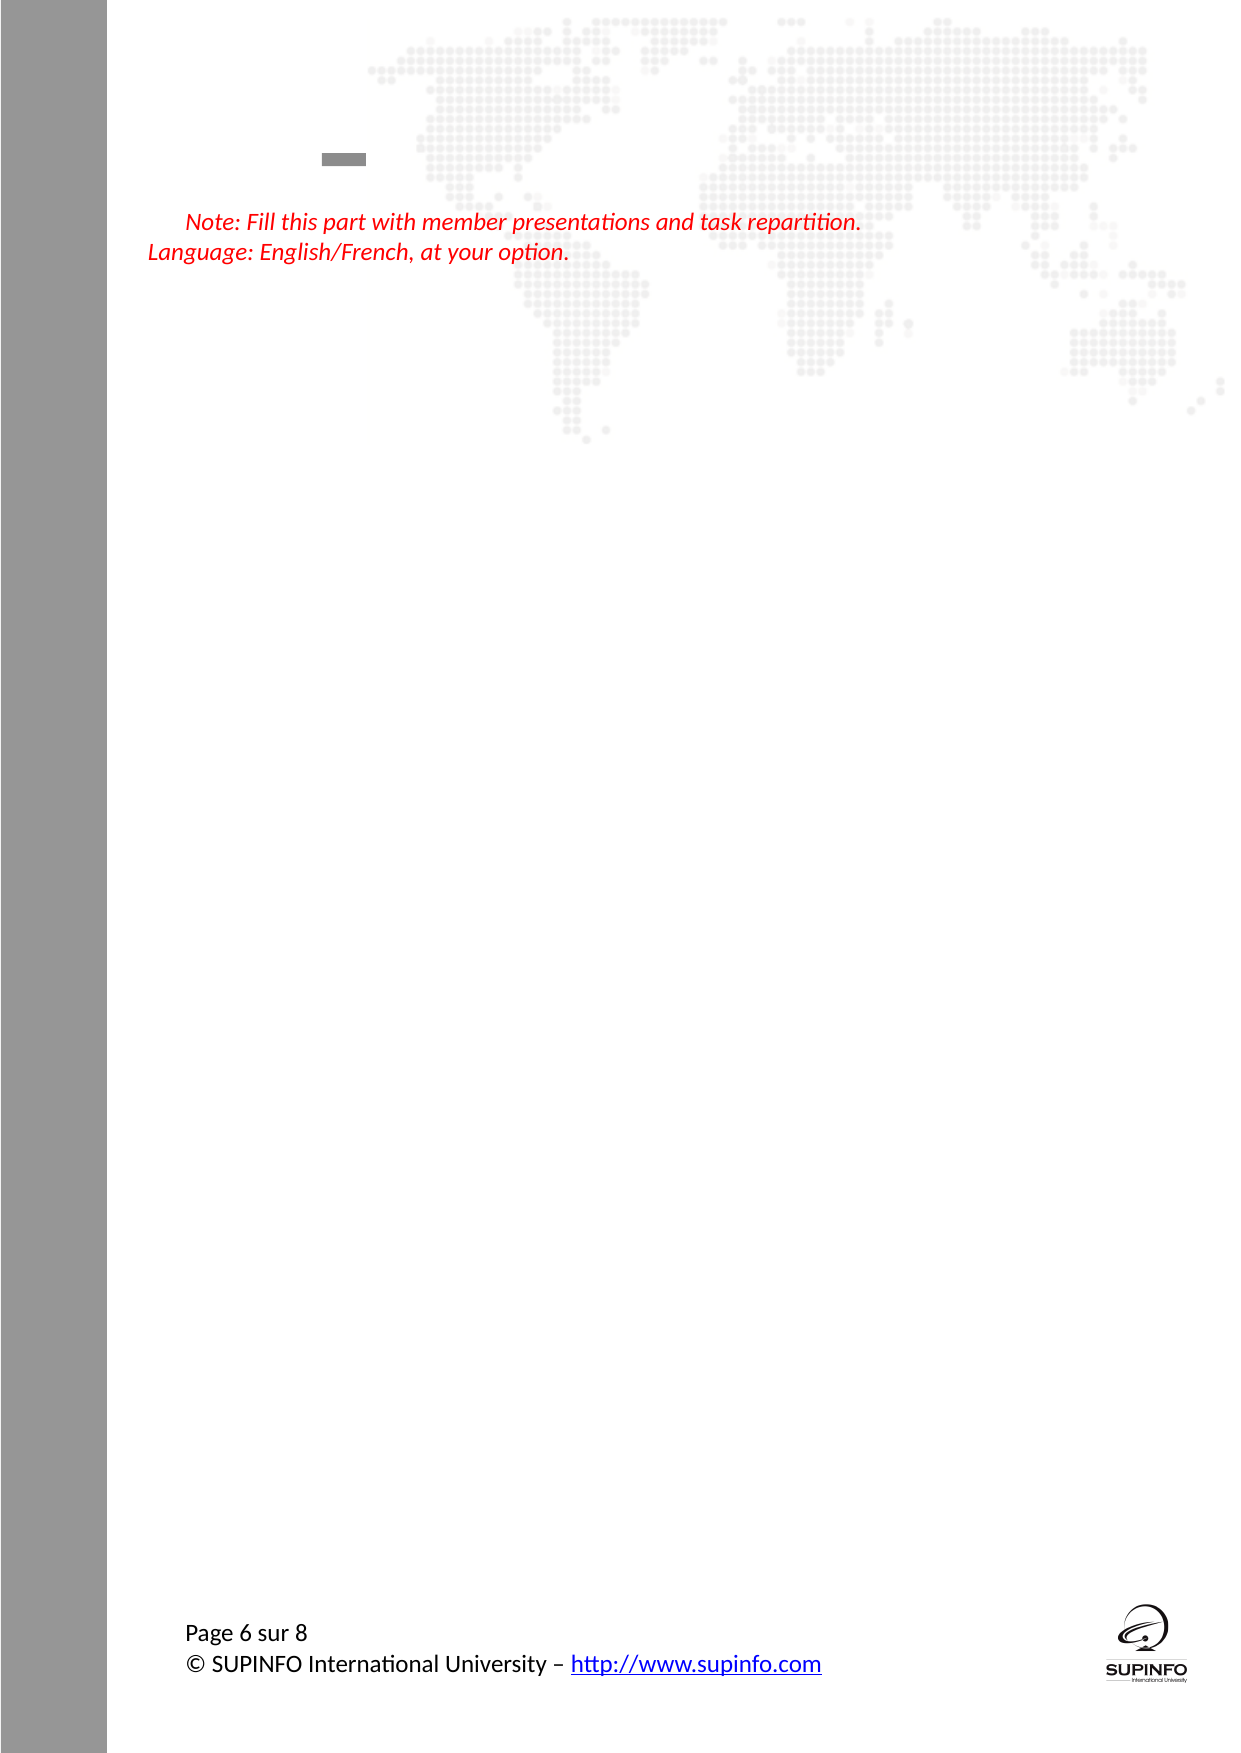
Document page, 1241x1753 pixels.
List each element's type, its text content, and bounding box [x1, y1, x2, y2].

text Language: English/French, at your option. [148, 236, 1184, 267]
text Note: Fill this part with member presentations and task repartition. [148, 206, 1184, 236]
picture [1102, 1603, 1195, 1692]
picture [366, 16, 1231, 463]
